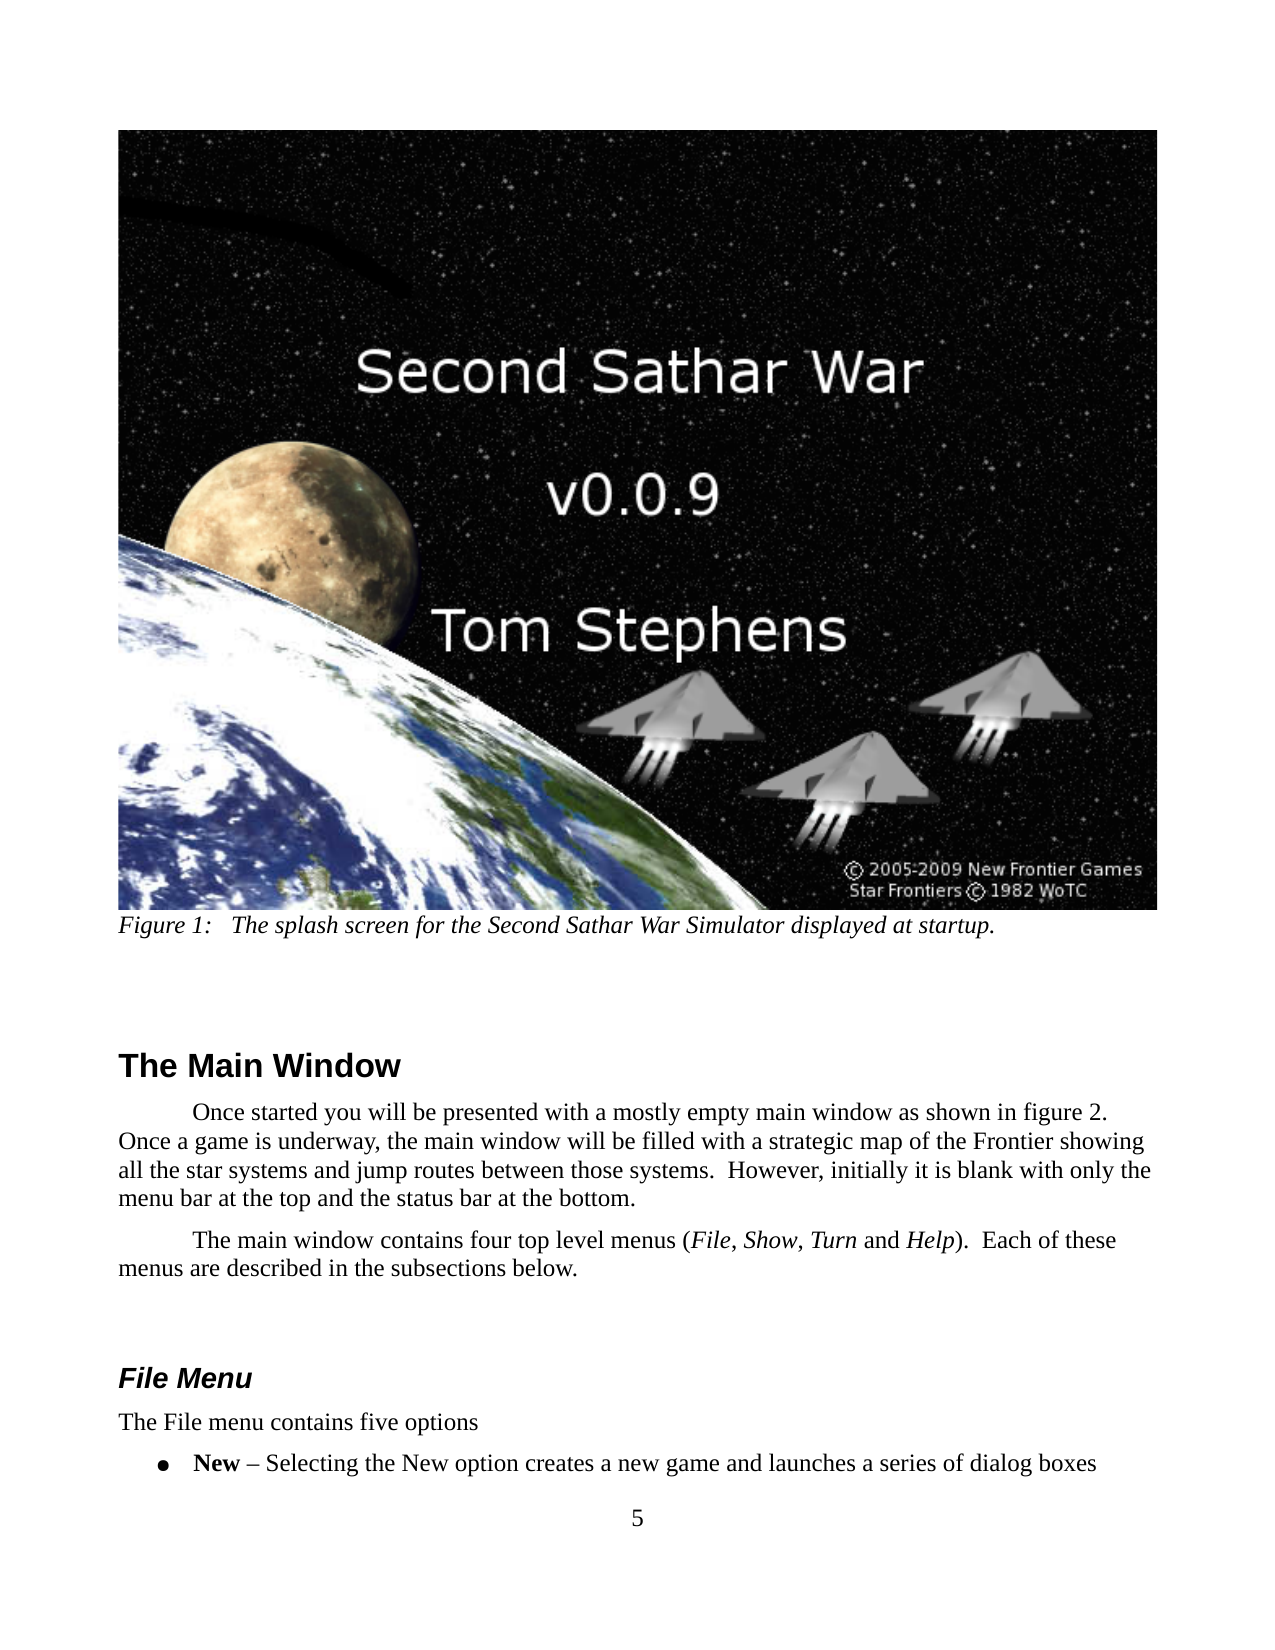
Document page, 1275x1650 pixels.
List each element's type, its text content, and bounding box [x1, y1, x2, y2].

text Once started you will be presented with a mostly empty main window as shown in figure 2. Once a game is underway, the main window will be filled with a strategic map of the Frontier showing all the star systems and jump routes between those systems. However, initially it is blank with only the menu bar at the top and the status bar at the bottom. [118, 1097, 1157, 1212]
picture [118, 130, 1158, 910]
list New – Selecting the New option creates a new game and launches a series of dialog boxes [156, 1448, 1157, 1477]
text The main window contains four top level menus (File, Show, Turn and Help). Each of these menus are described in the subsections below. [118, 1225, 1157, 1282]
subtitle File Menu [118, 1361, 1157, 1394]
subtitle The Main Window [118, 1046, 1157, 1085]
text The File menu contains five options [118, 1407, 1157, 1436]
text Figure 1: The splash screen for the Second Sathar War Simulator displayed at startup. [118, 910, 1157, 938]
